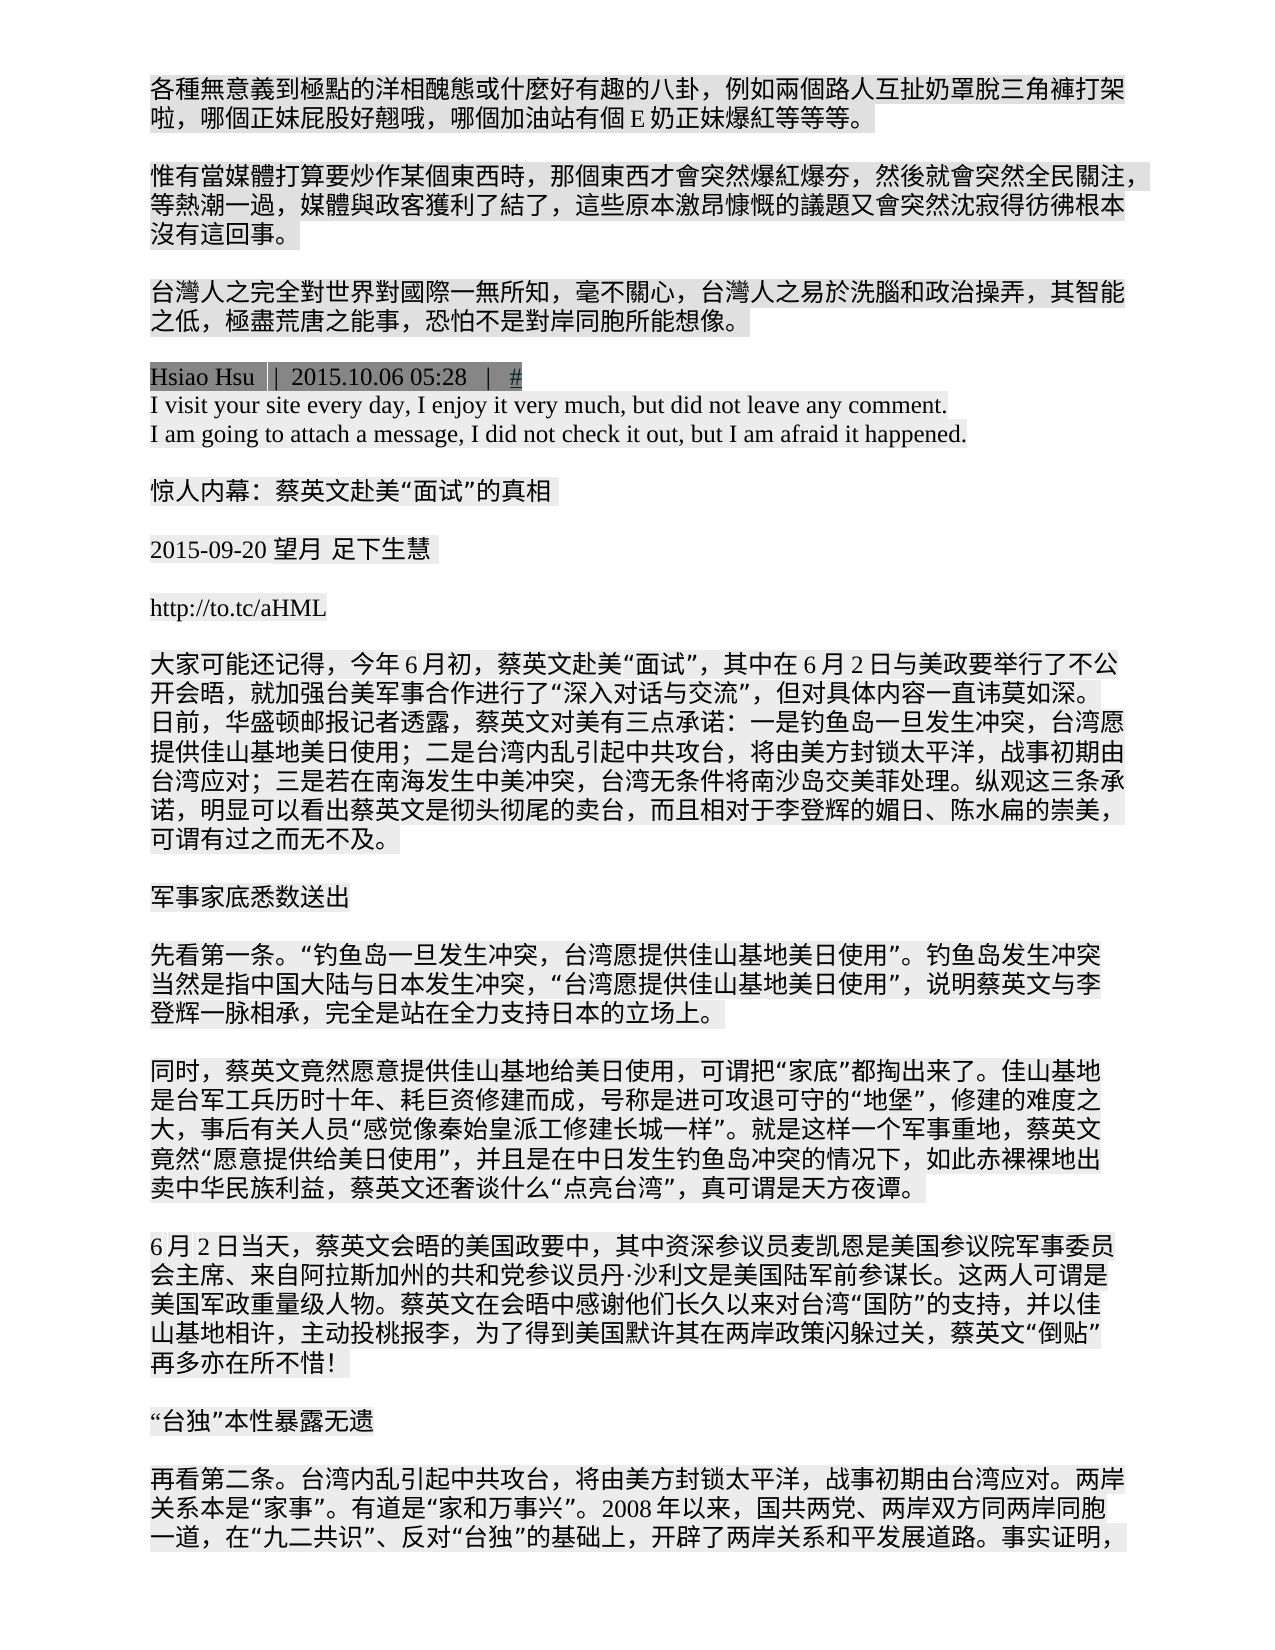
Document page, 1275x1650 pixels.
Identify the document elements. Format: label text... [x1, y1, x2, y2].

text I visit your site every day, I enjoy it very much, but did not leave any comment. I am going to attach a message, I did not check it out, but I am afraid it happened. 惊人内幕：蔡英文赴美“面试”的真相 2015-09-20 望月 足下生慧 http://to.tc/aHML 大家可能还记得，今年6月初，蔡英文赴美“面试”，其中在6月2日与美政要举行了不公开会晤，就加强台美军事合作进行了“深入对话与交流”，但对具体内容一直讳莫如深。日前，华盛顿邮报记者透露，蔡英文对美有三点承诺：一是钓鱼岛一旦发生冲突，台湾愿提供佳山基地美日使用；二是台湾内乱引起中共攻台，将由美方封锁太平洋，战事初期由台湾应对；三是若在南海发生中美冲突，台湾无条件将南沙岛交美菲处理。纵观这三条承诺，明显可以看出蔡英文是彻头彻尾的卖台，而且相对于李登辉的媚日、陈水扁的崇美，可谓有过之而无不及。 军事家底悉数送出 先看第一条。“钓鱼岛一旦发生冲突，台湾愿提供佳山基地美日使用”。钓鱼岛发生冲突当然是指中国大陆与日本发生冲突，“台湾愿提供佳山基地美日使用”，说明蔡英文与李登辉一脉相承，完全是站在全力支持日本的立场上。 同时，蔡英文竟然愿意提供佳山基地给美日使用，可谓把“家底”都掏出来了。佳山基地是台军工兵历时十年、耗巨资修建而成，号称是进可攻退可守的“地堡”，修建的难度之大，事后有关人员“感觉像秦始皇派工修建长城一样”。就是这样一个军事重地，蔡英文竟然“愿意提供给美日使用”，并且是在中日发生钓鱼岛冲突的情况下，如此赤裸裸地出卖中华民族利益，蔡英文还奢谈什么“点亮台湾”，真可谓是天方夜谭。 6月2日当天，蔡英文会晤的美国政要中，其中资深参议员麦凯恩是美国参议院军事委员会主席、来自阿拉斯加州的共和党参议员丹·沙利文是美国陆军前参谋长。这两人可谓是美国军政重量级人物。蔡英文在会晤中感谢他们长久以来对台湾“国防”的支持，并以佳山基地相许，主动投桃报李，为了得到美国默许其在两岸政策闪躲过关，蔡英文“倒贴”再多亦在所不惜！ “台独”本性暴露无遗 再看第二条。台湾内乱引起中共攻台，将由美方封锁太平洋，战事初期由台湾应对。两岸关系本是“家事”。有道是“家和万事兴”。2008年以来，国共两党、两岸双方同两岸同胞一道，在“九二共识”、反对“台独”的基础上，开辟了两岸关系和平发展道路。事实证明，这是一条有利于两岸同胞团结奋斗、实现互利双赢的正确道路。 但蔡英文在对两岸政策上，一直以含糊其辞，或以所谓的“维持现状”搪塞。而“维持现状”的内涵，李登辉则说得非常露骨：“蔡英文的两岸‘维持现状’，维持台湾是台湾、中国是中华人民共和国，即表示台湾与中国大陆为个别的‘存在’”。而现在蔡英文现在将“家事” 、“内政”交由外人了断，其“台独”心迹已斧凿斑斑。 6月2日蔡英文在与政要秘密会晤后声称，美方相信能够支持台湾安全及免于胁迫的自由，推动台湾经济繁荣，协助台湾民众在国际社会上享有应有的尊重，与此同时，美国的政策不会有变化，相信美方两者能做到。当时人们很难理解此话的内涵，现在，人们终于看清了蔡英文肚子里装的是什么货色。看来，蔡英文是“王八吃铁铊——铁了心”。 放弃南海其心可诛 最后看看第三条。蔡英文在去年民进党赢得九合一地方选举胜利后，提出民进党执政后将把太平岛建成人道救援基地。而在蔡英文访美前夕，蔡英文的智囊张旭成声称“民进党执政后会放弃对南中国海声称拥有主权的主张。”当时岛内民众几乎都不相信蔡英文真的会如此下作，现在终于真相大白：台蔡英文若上台，将无条件将南沙岛交美菲处理。 目前由台湾海巡部队驻守的太平岛是南沙群岛中最大的岛屿。它位于南沙群岛西北部，距解放军驻守的西沙群岛约740公里，距高雄市1600公里，距离菲律宾苏比克海基地约815公里，距马六甲海峡东口的新加坡约1000公里。太平岛乃南海重要战略枢纽，东北亚通中东石油海上运输的咽喉。今年早些时候，中国外交部长在会见美国国务卿克里时坚决表示，中国维护主权和领土完整的意志“坚如磐石”，警告美国不要误判情势。但可悲的是， 在中国政府坚决捍卫领土完整之时，蔡英文竟要将南海拱手送出，这正应了一名老话：家贼难防！ 不过话说回来，蔡英文为了一党利益、为了自己“最后一里路”如此丧心病狂地出卖台湾利益、出卖中华民族利益，岛内二千三百万民众不会答应，大陆的十三亿民众更不会允许。纵观历史，任何出卖民族利益的人到最后都不会有好下场。蔡英文也不会例外，到最后势必搬起石头砸自己的脚，并会钉在历史的耻辱柱上。 [150, 391, 1125, 1552]
text Hsiao Hsu | 2015.10.06 05:28 | # [150, 362, 1125, 391]
text 關於底下這篇來自對岸的文章，似乎有幾點問題。 一，這內幕並不驚人。套句台灣流行的洗腦用語，這理當只是 “黑箱” 暗盤利益交換的一個基本買賣。真正的大宗買賣往往很難在當下得知。 二，文章說，蔡啥小是台獨。這真的是誤會大了。我跟你說，這個黨的檯面人物勉強算是台獨的，五根手指頭就能數得完。其他人是白天台獨，晚上隨便，台上台獨，台下無所謂，只要有利可圖就行。哪邊有利就往哪邊靠。這些人，包括李登輝那個人渣也一樣，純粹就是追求個人最大利益的機會主義者，絕不是什麼台獨。至於黨的周邊那一大堆喊打喊殺或美妙理想滿天飛的尾巴團體或媒體，例如齷齪無恥的自由時報，當然更不是台獨。我敢保證哪天如果統一，這些人就會是高喊祖國萬歲喊最大聲的人。 三，文章說，蔡啥小打算把南海主權拱手奉送給美日，台灣人不會答應。 這真的很不了解台灣人。台灣人每天關心爆奶爆紅新聞都來不及了，怎麼會去注意什麼南海。台灣是全世界惟一沒有真正意義上的媒體的地方。所謂 “媒體“ 永遠只有爆奶爆紅或各種無意義到極點的洋相醜態或什麼好有趣的八卦，例如兩個路人互扯奶罩脫三角褲打架啦，哪個正妹屁股好翹哦，哪個加油站有個E奶正妹爆紅等等等。 惟有當媒體打算要炒作某個東西時，那個東西才會突然爆紅爆夯，然後就會突然全民關注，等熱潮一過，媒體與政客獲利了結了，這些原本激昂慷慨的議題又會突然沈寂得彷彿根本沒有這回事。 台灣人之完全對世界對國際一無所知，毫不關心，台灣人之易於洗腦和政治操弄，其智能之低，極盡荒唐之能事，恐怕不是對岸同胞所能想像。 [150, 75, 1125, 337]
